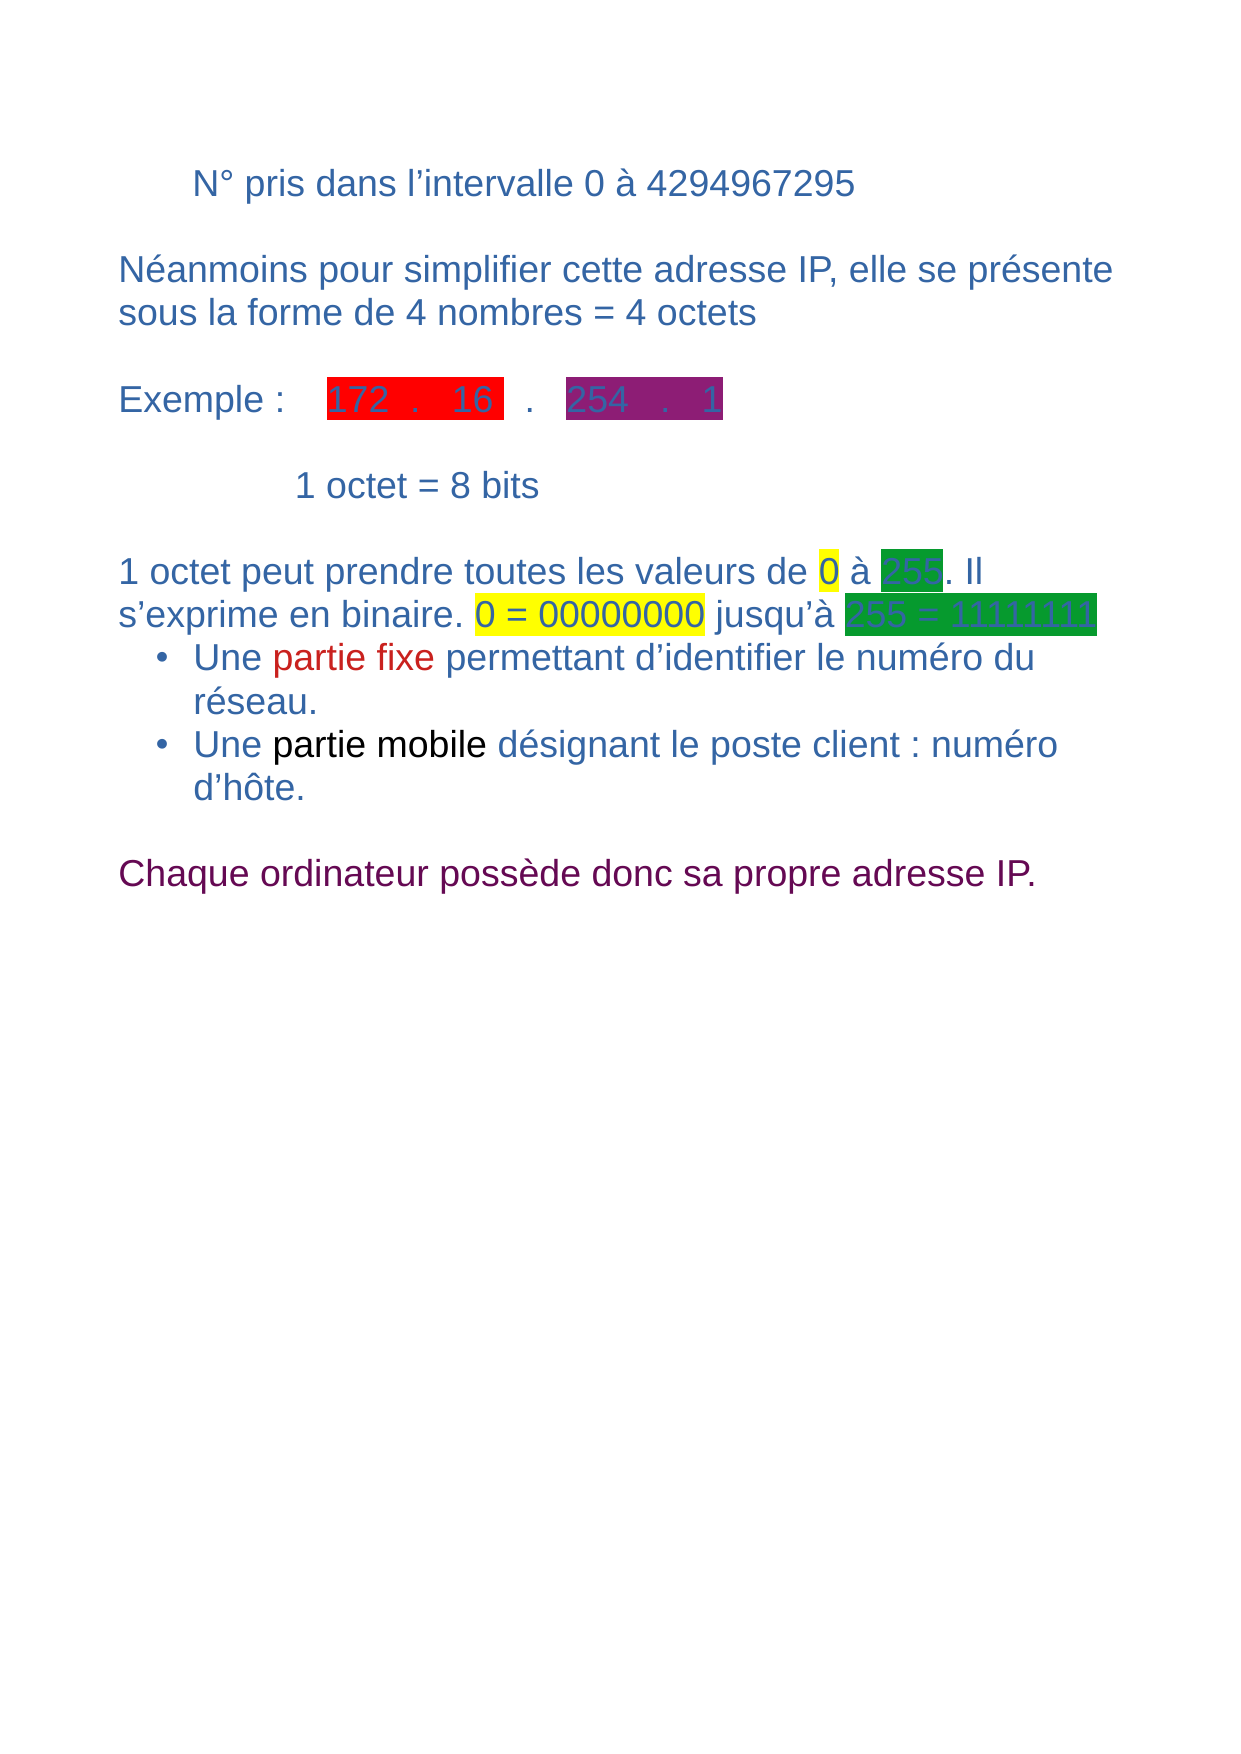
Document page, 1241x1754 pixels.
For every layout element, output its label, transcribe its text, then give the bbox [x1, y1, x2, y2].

list Une partie fixe permettant d’identifier le numéro du réseau. [156, 636, 1122, 722]
text 1 octet peut prendre toutes les valeurs de 0 à 255. Il s’exprime en binaire. 0 = 00000000 jusqu’à 255 = 11111111 [118, 549, 1122, 636]
text 1 octet = 8 bits [118, 463, 1122, 506]
text Exemple : 172 . 16 . 254 . 1 [118, 377, 1122, 420]
list Une partie mobile désignant le poste client : numéro d’hôte. [156, 722, 1122, 808]
text N° pris dans l’intervalle 0 à 4294967295 [118, 161, 1122, 204]
text Chaque ordinateur possède donc sa propre adresse IP. [118, 851, 1122, 894]
text Néanmoins pour simplifier cette adresse IP, elle se présente sous la forme de 4 nombres = 4 octets [118, 247, 1122, 334]
